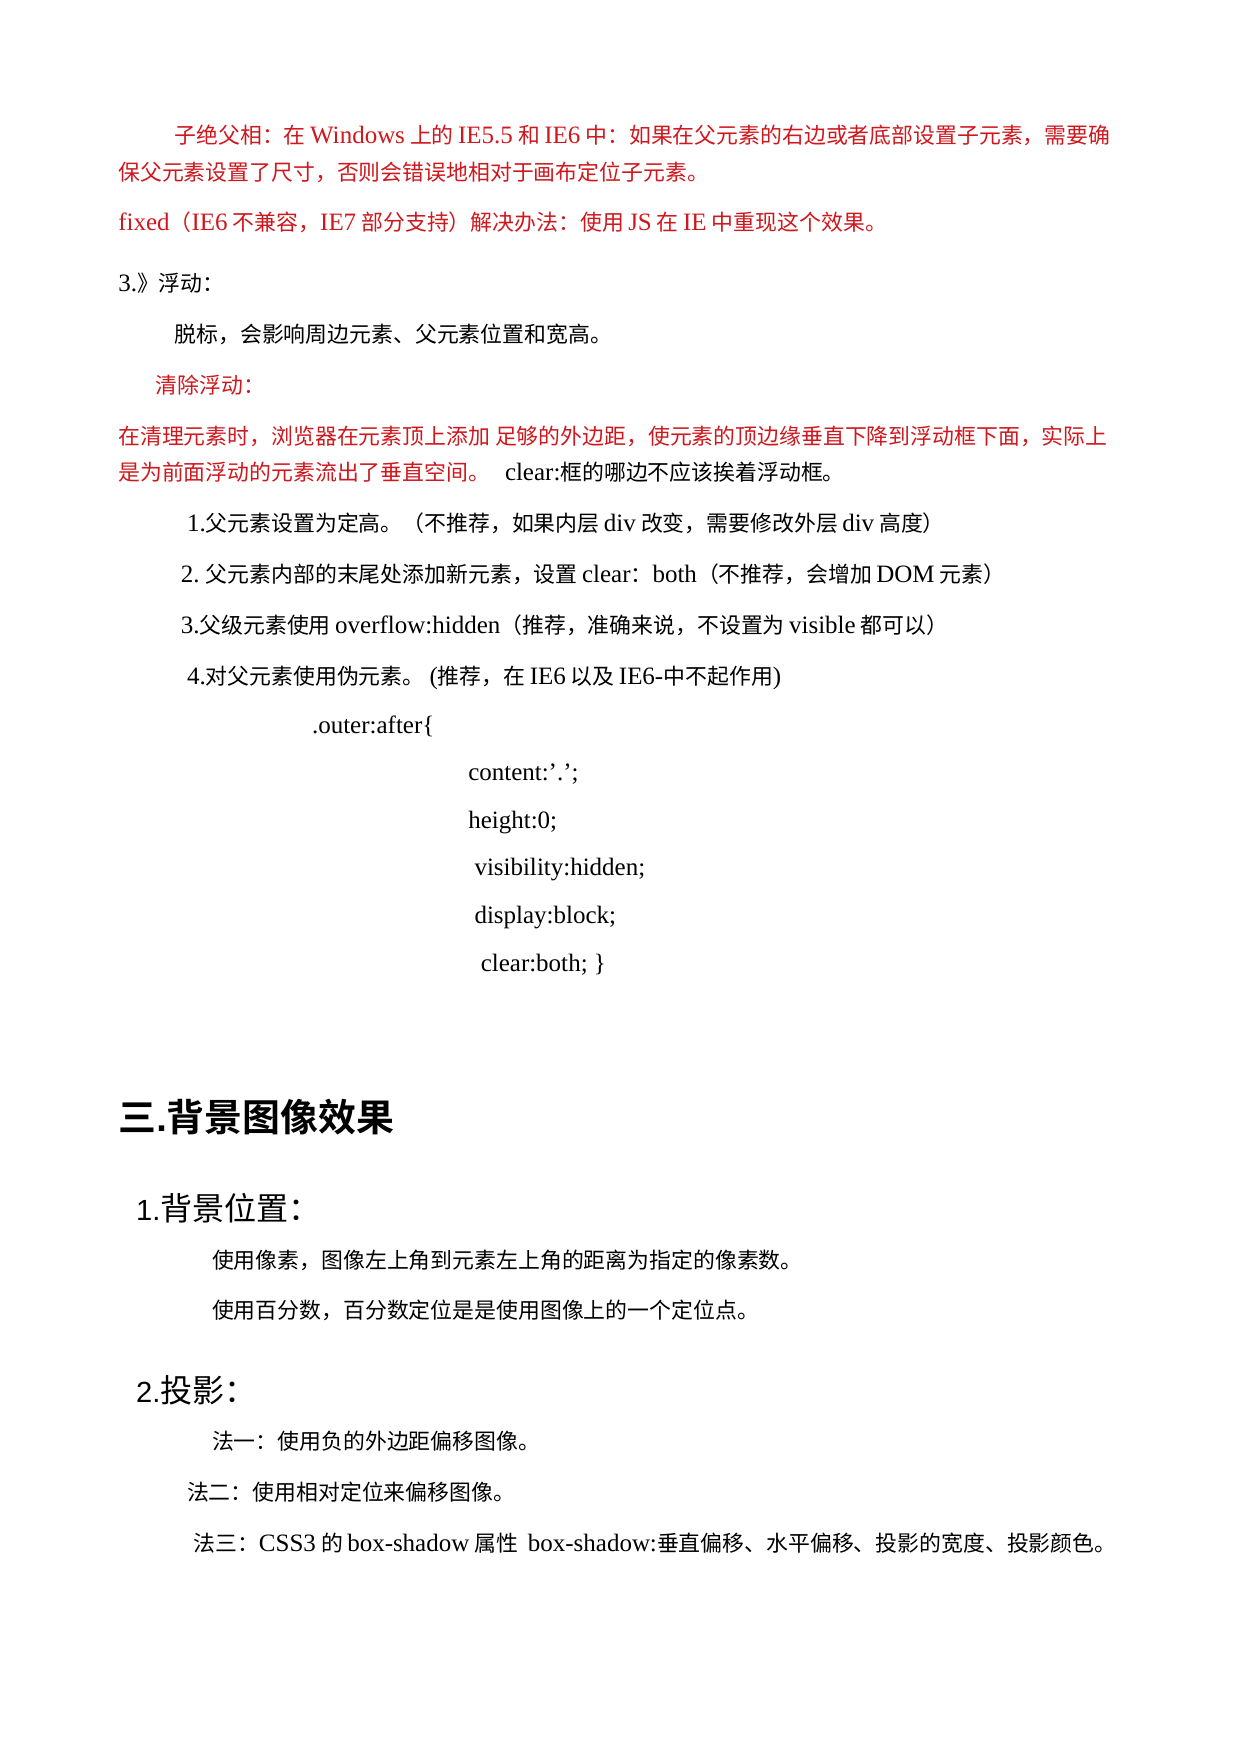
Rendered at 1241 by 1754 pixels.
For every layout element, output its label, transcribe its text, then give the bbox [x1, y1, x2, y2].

text 使用像素，图像左上角到元素左上角的距离为指定的像素数。 [118, 1243, 1122, 1274]
text 2. 父元素内部的末尾处添加新元素，设置clear：both（不推荐，会增加DOM元素） [118, 557, 1122, 588]
text display:block; [118, 900, 1122, 929]
text 子绝父相：在Windows上的IE5.5和IE6中：如果在父元素的右边或者底部设置子元素，需要确保父元素设置了尺寸，否则会错误地相对于画布定位子元素。 [118, 118, 1122, 186]
subtitle 2.投影： [136, 1365, 1122, 1412]
text 脱标，会影响周边元素、父元素位置和宽高。 [118, 317, 1122, 348]
text .outer:after{ [118, 710, 1122, 738]
text fixed（IE6不兼容，IE7部分支持）解决办法：使用JS在IE中重现这个效果。 [118, 205, 1122, 237]
text height:0; [118, 805, 1122, 834]
text 清除浮动： [118, 368, 1122, 399]
text visibility:hidden; [118, 852, 1122, 881]
subtitle 三.背景图像效果 [118, 1087, 1122, 1142]
text 3.父级元素使用overflow:hidden（推荐，准确来说，不设置为visible都可以） [118, 608, 1122, 639]
subtitle 1.背景位置： [136, 1184, 1122, 1230]
text 法一：使用负的外边距偏移图像。 [118, 1424, 1122, 1456]
text 4.对父元素使用伪元素。 (推荐，在IE6以及IE6-中不起作用) [118, 659, 1122, 690]
text content:’.’; [118, 757, 1122, 786]
text clear:both; } [118, 948, 1122, 976]
text 使用百分数，百分数定位是是使用图像上的一个定位点。 [118, 1293, 1122, 1325]
text 法三：CSS3的box-shadow属性 box-shadow:垂直偏移、水平偏移、投影的宽度、投影颜色。 [118, 1526, 1122, 1558]
text 法二：使用相对定位来偏移图像。 [118, 1475, 1122, 1507]
text 1.父元素设置为定高。（不推荐，如果内层div改变，需要修改外层div高度） [118, 506, 1122, 538]
text 3.》浮动： [118, 266, 1122, 297]
text 在清理元素时，浏览器在元素顶上添加 足够的外边距，使元素的顶边缘垂直下降到浮动框下面，实际上是为前面浮动的元素流出了垂直空间。 clear:框的哪边不应该挨着浮动框。 [118, 419, 1122, 487]
